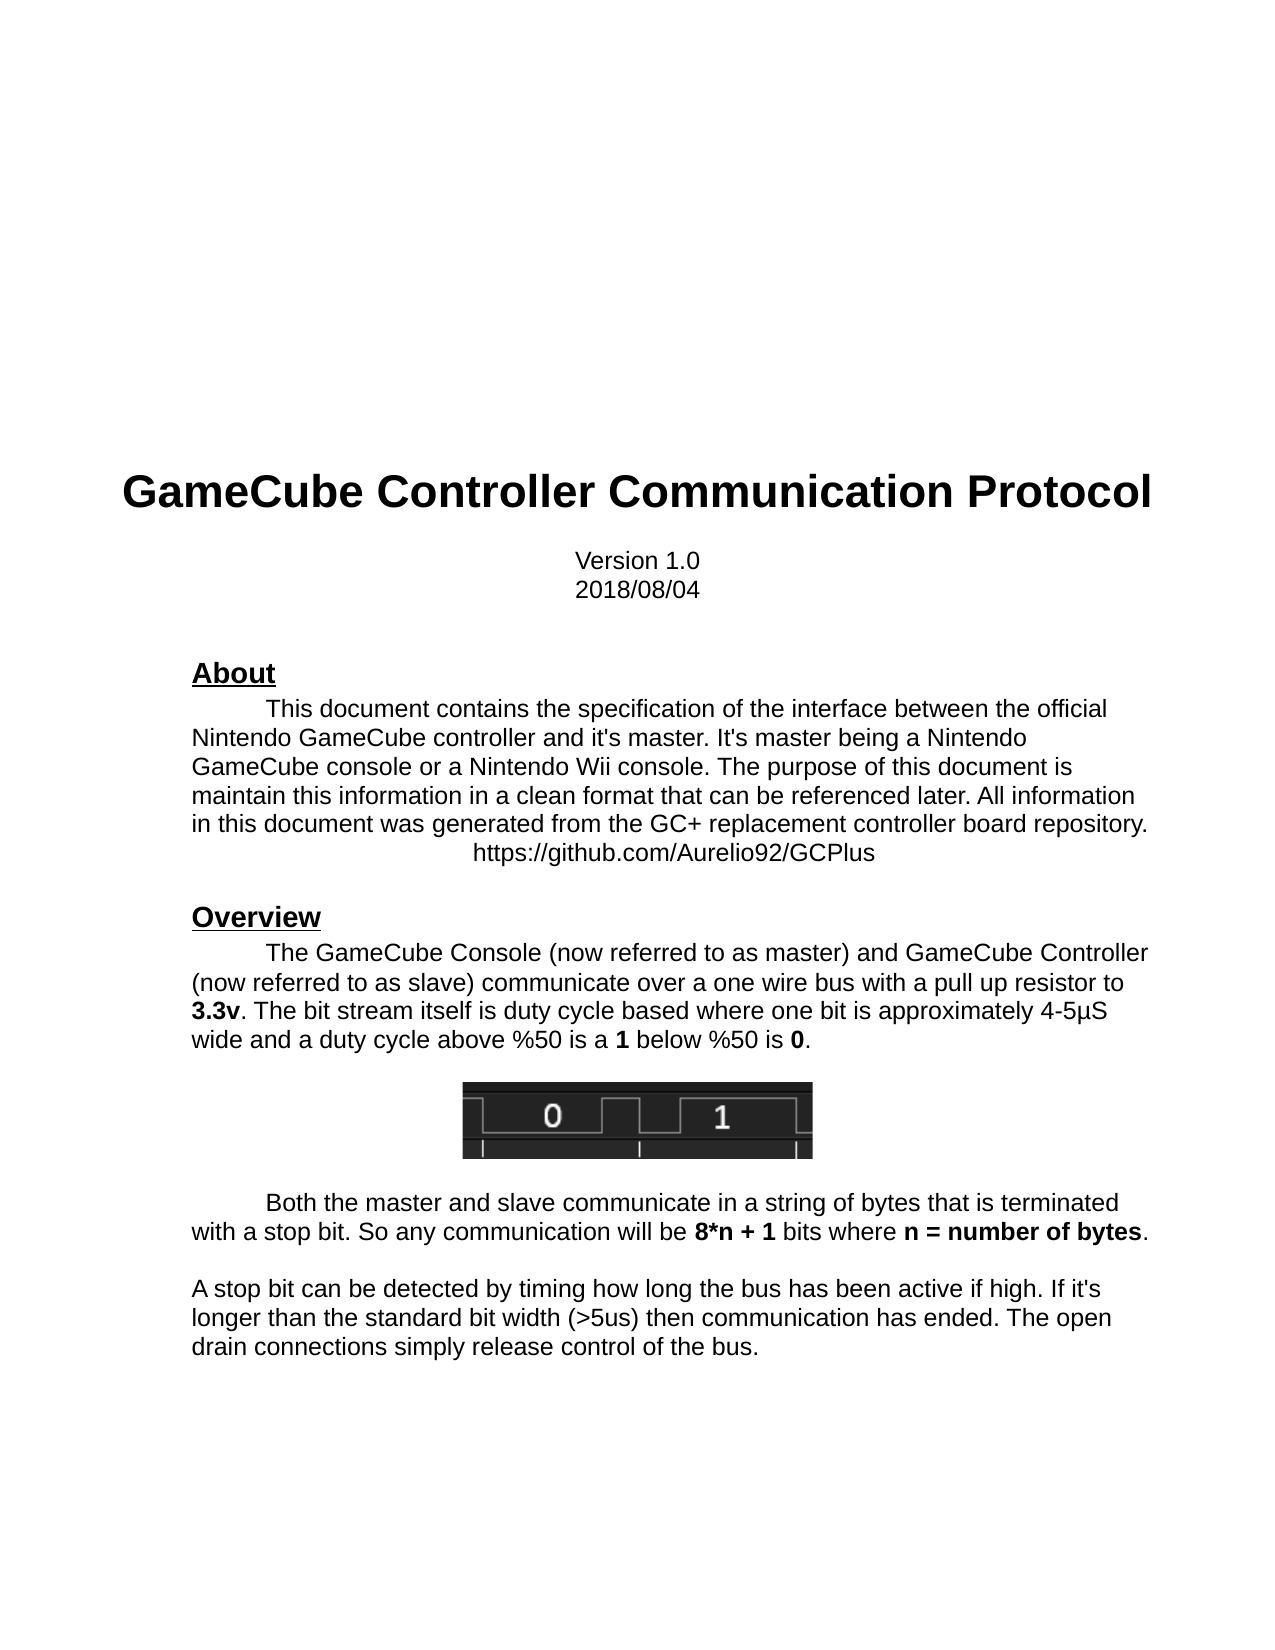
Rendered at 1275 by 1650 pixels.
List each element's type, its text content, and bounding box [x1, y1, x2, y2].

text GameCube Controller Communication Protocol [118, 464, 1157, 517]
text This document contains the specification of the interface between the official Nintendo GameCube controller and it's master. It's master being a Nintendo GameCube console or a Nintendo Wii console. The purpose of this document is maintain this information in a clean format that can be referenced later. All information in this document was generated from the GC+ replacement controller board repository. [191, 689, 1157, 838]
text Both the master and slave communicate in a string of bytes that is terminated with a stop bit. So any communication will be 8*n + 1 bits where n = number of bytes. [191, 1188, 1157, 1245]
text https://github.com/Aurelio92/GCPlus [191, 838, 1157, 867]
text About [191, 656, 1157, 689]
text 2018/08/04 [118, 574, 1157, 603]
picture [462, 1082, 813, 1159]
text The GameCube Console (now referred to as master) and GameCube Controller (now referred to as slave) communicate over a one wire bus with a pull up resistor to 3.3v. The bit stream itself is duty cycle based where one bit is approximately 4-5µS wide and a duty cycle above %50 is a 1 below %50 is 0. [191, 934, 1157, 1054]
text A stop bit can be detected by timing how long the bus has been active if high. If it's longer than the standard bit width (>5us) then communication has ended. The open drain connections simply release control of the bus. [191, 1274, 1157, 1360]
text Overview [191, 900, 1157, 934]
text Version 1.0 [118, 546, 1157, 574]
